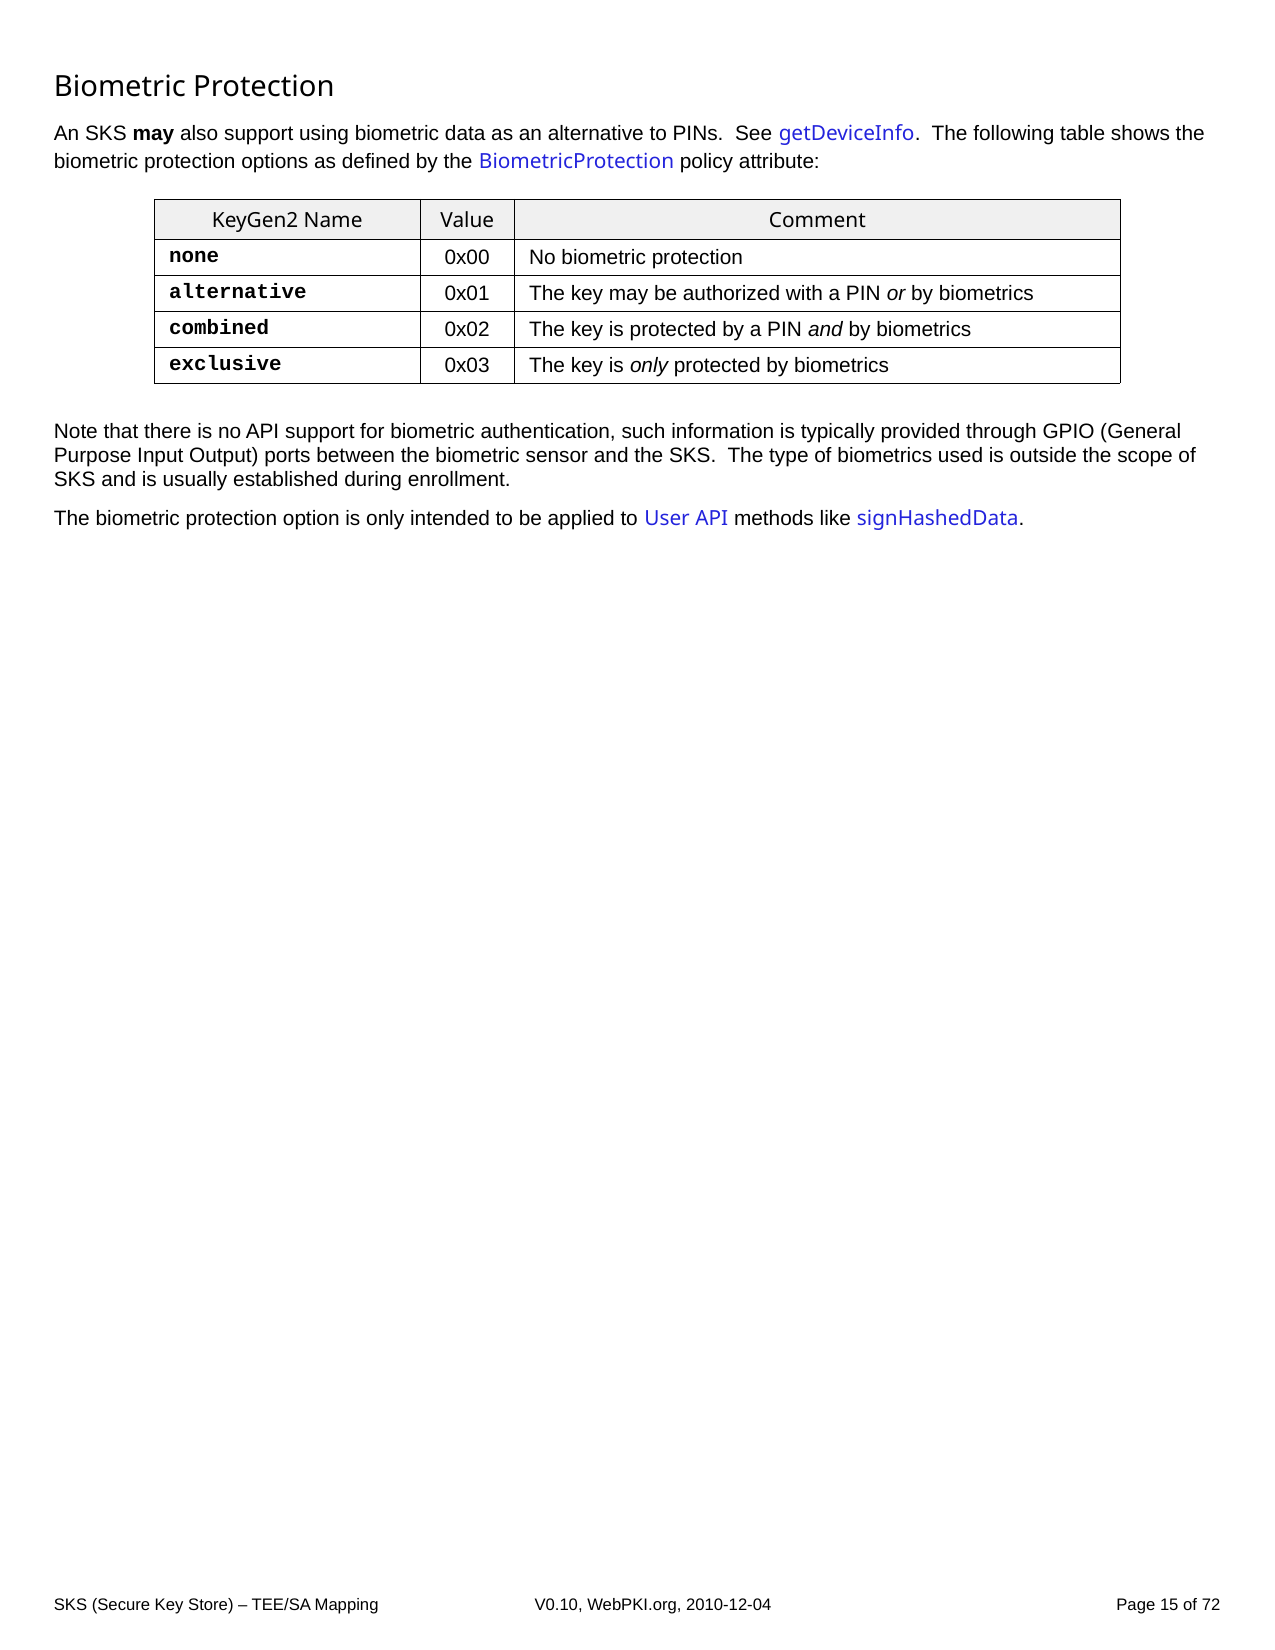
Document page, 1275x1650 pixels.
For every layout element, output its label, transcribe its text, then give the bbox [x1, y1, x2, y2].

text The biometric protection option is only intended to be applied to User API methods like signHashedData. [54, 503, 1221, 531]
table_cell 0x02 [421, 312, 514, 347]
table_header KeyGen2 Name [155, 200, 420, 239]
table_cell combined [155, 312, 420, 347]
table_cell No biometric protection [515, 240, 1120, 275]
table_cell none [155, 240, 420, 275]
table_cell The key is protected by a PIN and by biometrics [515, 312, 1120, 347]
text An SKS may also support using biometric data as an alternative to PINs. See getDeviceInfo. The following table shows the biometric protection options as defined by the BiometricProtection policy attribute: [54, 118, 1221, 199]
table_cell alternative [155, 276, 420, 311]
table_header Comment [515, 200, 1120, 239]
table_cell 0x01 [421, 276, 514, 311]
table_cell 0x03 [421, 348, 514, 383]
table_header Value [421, 200, 514, 239]
table_cell 0x00 [421, 240, 514, 275]
table_cell The key is only protected by biometrics [515, 348, 1120, 383]
text Note that there is no API support for biometric authentication, such information is typically provided through GPIO (General Purpose Input Output) ports between the biometric sensor and the SKS. The type of biometrics used is outside the scope of SKS and is usually established during enrollment. [54, 419, 1221, 491]
table_cell exclusive [155, 348, 420, 383]
subtitle Biometric Protection [54, 66, 1221, 105]
table_cell The key may be authorized with a PIN or by biometrics [515, 276, 1120, 311]
